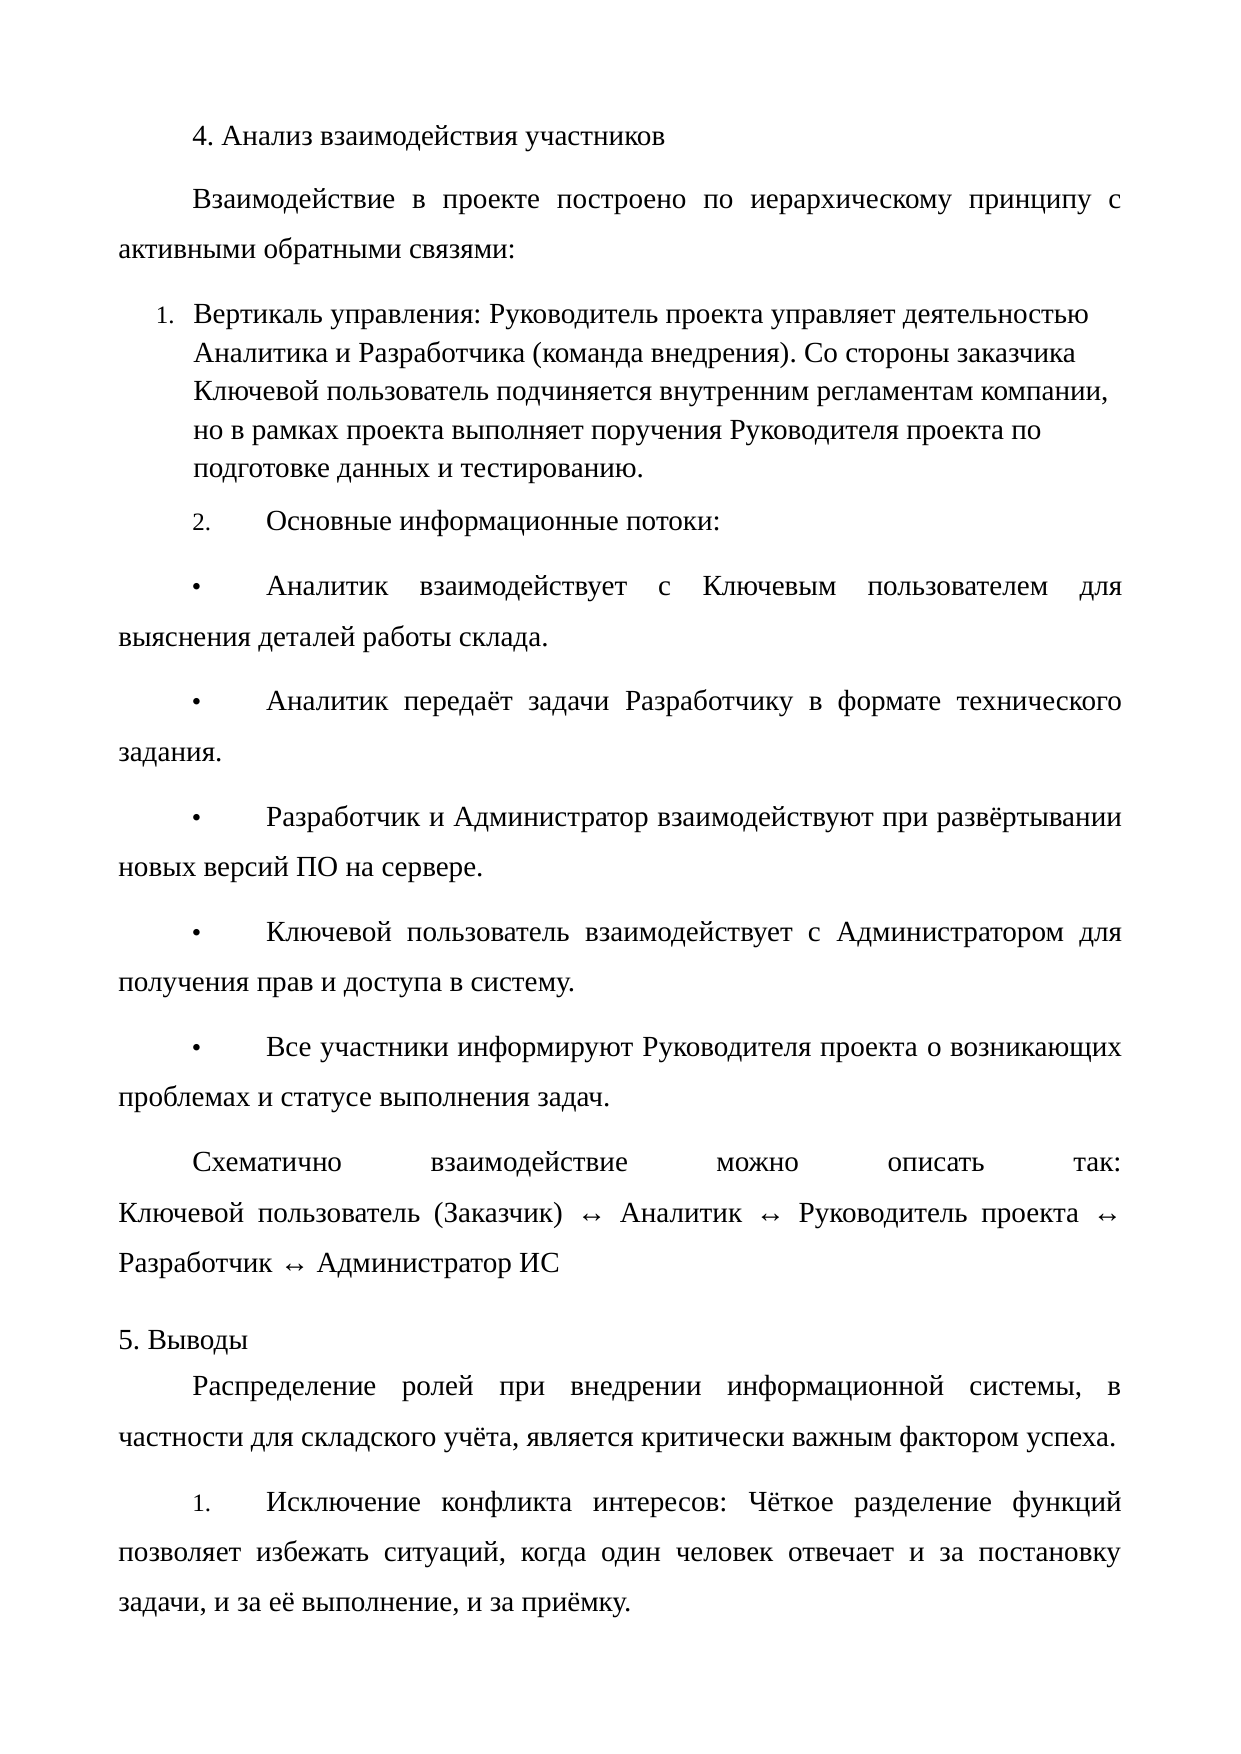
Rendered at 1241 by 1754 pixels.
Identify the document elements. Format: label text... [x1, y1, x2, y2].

list Аналитик передаёт задачи Разработчику в формате технического задания. [118, 683, 1122, 767]
list Разработчик и Администратор взаимодействуют при развёртывании новых версий ПО на сервере. [118, 799, 1122, 883]
list Основные информационные потоки: [118, 503, 1122, 537]
text Взаимодействие в проекте построено по иерархическому принципу с активными обратными связями: [118, 181, 1122, 265]
list Все участники информируют Руководителя проекта о возникающих проблемах и статусе выполнения задач. [118, 1029, 1122, 1113]
list Вертикаль управления: Руководитель проекта управляет деятельностью Аналитика и Разработчика (команда внедрения). Со стороны заказчика Ключевой пользователь подчиняется внутренним регламентам компании, но в рамках проекта выполняет поручения Руководителя проекта по подготовке данных и тестированию. [156, 296, 1122, 484]
list Исключение конфликта интересов: Чёткое разделение функций позволяет избежать ситуаций, когда один человек отвечает и за постановку задачи, и за её выполнение, и за приёмку. [118, 1484, 1122, 1618]
subtitle 4. Анализ взаимодействия участников [118, 118, 1122, 152]
list Ключевой пользователь взаимодействует с Администратором для получения прав и доступа в систему. [118, 914, 1122, 998]
text Распределение ролей при внедрении информационной системы, в частности для складского учёта, является критически важным фактором успеха. [118, 1368, 1122, 1452]
list Аналитик взаимодействует с Ключевым пользователем для выяснения деталей работы склада. [118, 568, 1122, 652]
subtitle 5. Выводы [118, 1322, 1122, 1356]
text Схематично взаимодействие можно описать так: Ключевой пользователь (Заказчик) ↔ Аналитик ↔ Руководитель проекта ↔ Разработчик ↔ Администратор ИС [118, 1144, 1122, 1278]
